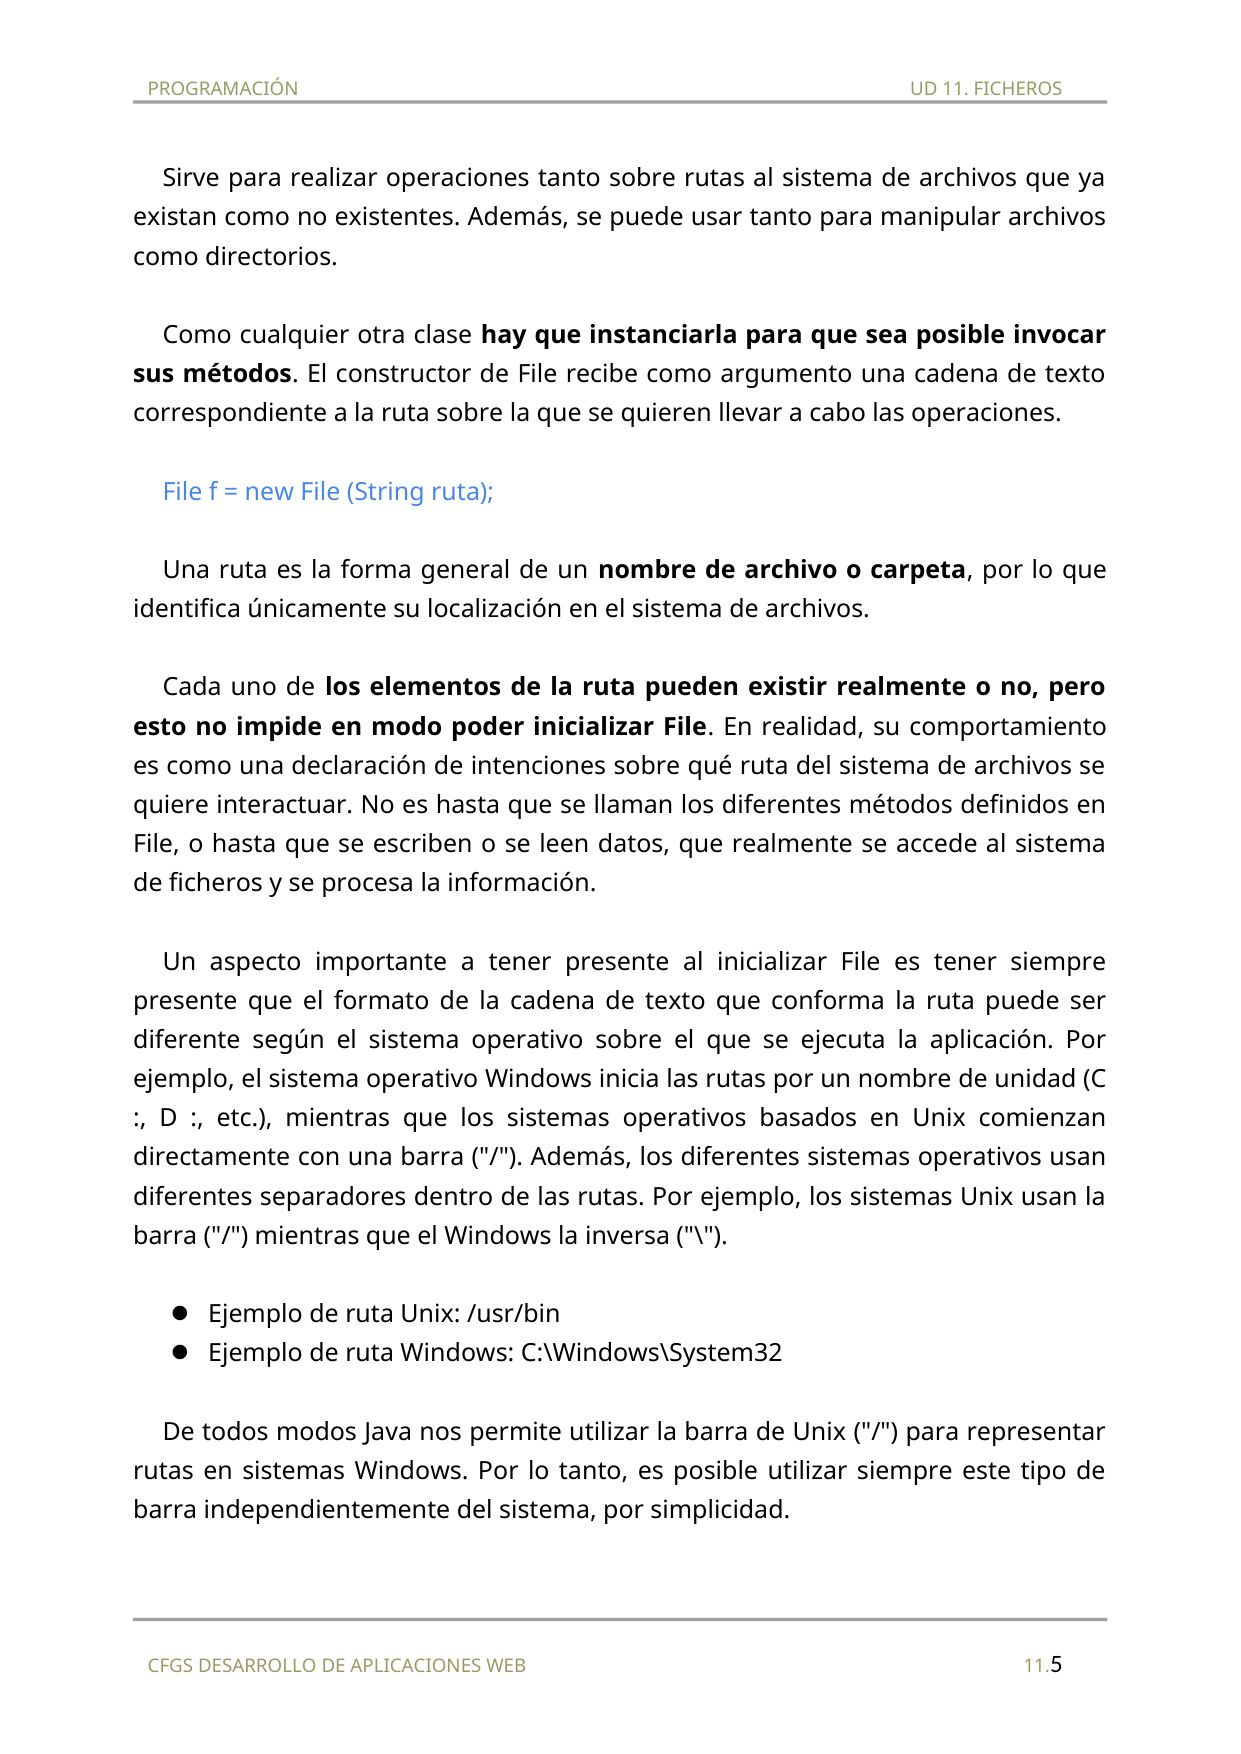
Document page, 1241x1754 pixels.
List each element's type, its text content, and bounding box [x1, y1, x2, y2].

text Un aspecto importante a tener presente al inicializar File es tener siempre presente que el formato de la cadena de texto que conforma la ruta puede ser diferente según el sistema operativo sobre el que se ejecuta la aplicación. Por ejemplo, el sistema operativo Windows inicia las rutas por un nombre de unidad (C :, D :, etc.), mientras que los sistemas operativos basados en Unix comienzan directamente con una barra ("/"). Además, los diferentes sistemas operativos usan diferentes separadores dentro de las rutas. Por ejemplo, los sistemas Unix usan la barra ("/") mientras que el Windows la inversa ("\"). [133, 943, 1107, 1251]
text Sirve para realizar operaciones tanto sobre rutas al sistema de archivos que ya existan como no existentes. Además, se puede usar tanto para manipular archivos como directorios. [133, 160, 1107, 272]
text Cada uno de los elementos de la ruta pueden existir realmente o no, pero esto no impide en modo poder inicializar File. En realidad, su comportamiento es como una declaración de intenciones sobre qué ruta del sistema de archivos se quiere interactuar. No es hasta que se llaman los diferentes métodos definidos en File, o hasta que se escriben o se leen datos, que realmente se accede al sistema de ficheros y se procesa la información. [133, 669, 1107, 899]
list Ejemplo de ruta Windows: C:\Windows\System32 [170, 1335, 1107, 1369]
list Ejemplo de ruta Unix: /usr/bin [170, 1296, 1107, 1330]
text Una ruta es la forma general de un nombre de archivo o carpeta, por lo que identifica únicamente su localización en el sistema de archivos. [133, 551, 1107, 625]
text De todos modos Java nos permite utilizar la barra de Unix ("/") para representar rutas en sistemas Windows. Por lo tanto, es posible utilizar siempre este tipo de barra independientemente del sistema, por simplicidad. [133, 1413, 1107, 1526]
text File f = new File (String ruta); [133, 473, 1107, 507]
text Como cualquier otra clase hay que instanciarla para que sea posible invocar sus métodos. El constructor de File recibe como argumento una cadena de texto correspondiente a la ruta sobre la que se quieren llevar a cabo las operaciones. [133, 316, 1107, 429]
